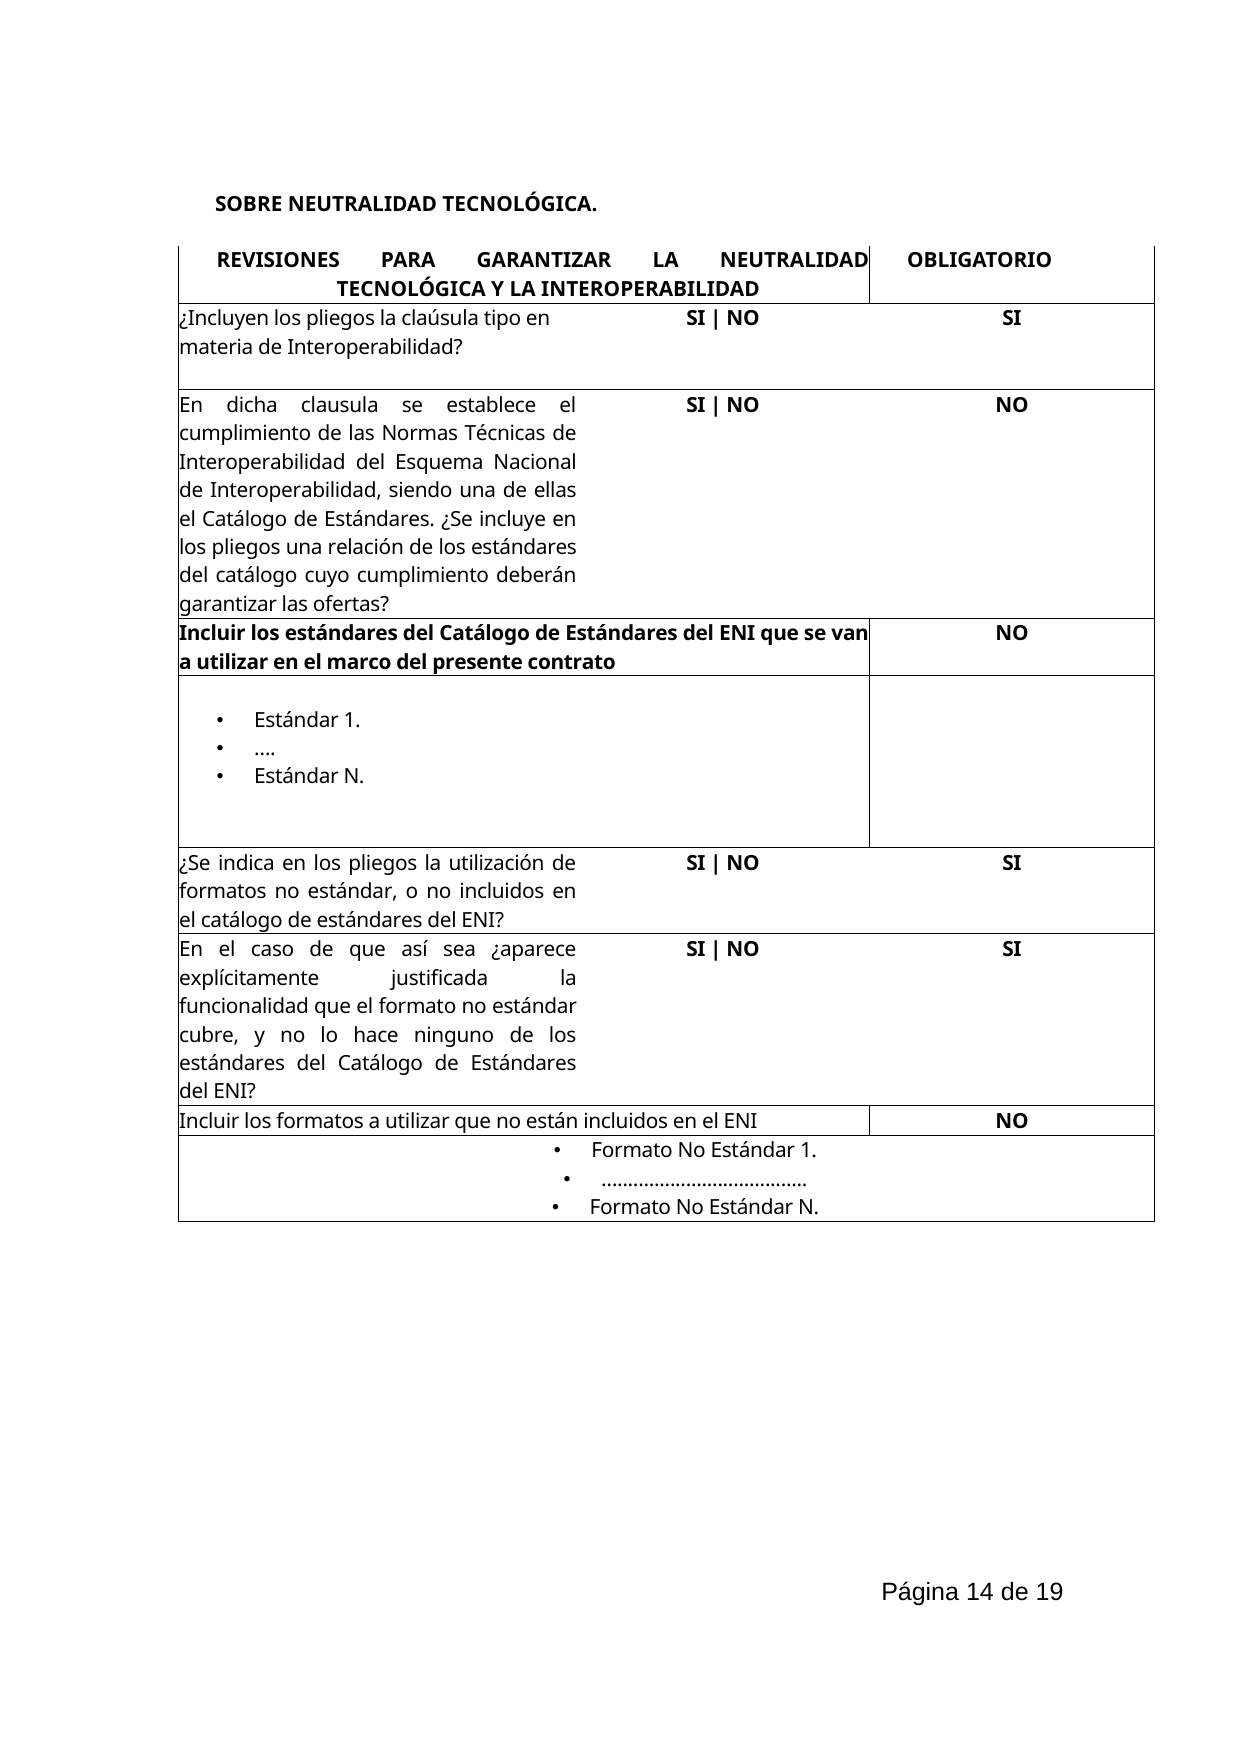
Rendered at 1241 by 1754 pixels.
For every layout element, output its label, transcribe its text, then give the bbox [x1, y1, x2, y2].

table_cell SI | NO [577, 848, 869, 933]
table_cell SI [869, 934, 1154, 1105]
table_cell [870, 676, 1154, 847]
table_cell SI | NO [577, 934, 869, 1105]
table_cell Incluir los formatos a utilizar que no están incluidos en el ENI [179, 1106, 869, 1134]
table_cell NO [869, 390, 1154, 617]
table_cell En dicha clausula se establece el cumplimiento de las Normas Técnicas de Interoperabilidad del Esquema Nacional de Interoperabilidad, siendo una de ellas el Catálogo de Estándares. ¿Se incluye en los pliegos una relación de los estándares del catálogo cuyo cumplimiento deberán garantizar las ofertas? [179, 390, 577, 617]
table_cell En el caso de que así sea ¿aparece explícitamente justificada la funcionalidad que el formato no estándar cubre, y no lo hace ninguno de los estándares del Catálogo de Estándares del ENI? [179, 934, 577, 1105]
table_header OBLIGATORIO [870, 246, 1154, 302]
table_cell NO [870, 619, 1154, 675]
table_cell SI | NO [577, 390, 869, 617]
table_cell SI | NO [577, 304, 869, 389]
table_cell SI [869, 848, 1154, 933]
table_cell ¿Se indica en los pliegos la utilización de formatos no estándar, o no incluidos en el catálogo de estándares del ENI? [179, 848, 577, 933]
subtitle SOBRE NEUTRALIDAD TECNOLÓGICA. [215, 189, 1063, 217]
table_cell Incluir los estándares del Catálogo de Estándares del ENI que se van a utilizar en el marco del presente contrato [179, 619, 869, 675]
table_cell Formato No Estándar 1. ….................................... Formato No Estándar N. [179, 1136, 1154, 1221]
table_cell ¿Incluyen los pliegos la claúsula tipo en materia de Interoperabilidad? [179, 304, 577, 389]
table_cell NO [870, 1106, 1154, 1134]
table_cell SI [869, 304, 1154, 389]
table_header REVISIONES PARA GARANTIZAR LA NEUTRALIDAD TECNOLÓGICA Y LA INTEROPERABILIDAD [179, 246, 869, 302]
table_cell Estándar 1. …. Estándar N. [179, 676, 869, 847]
